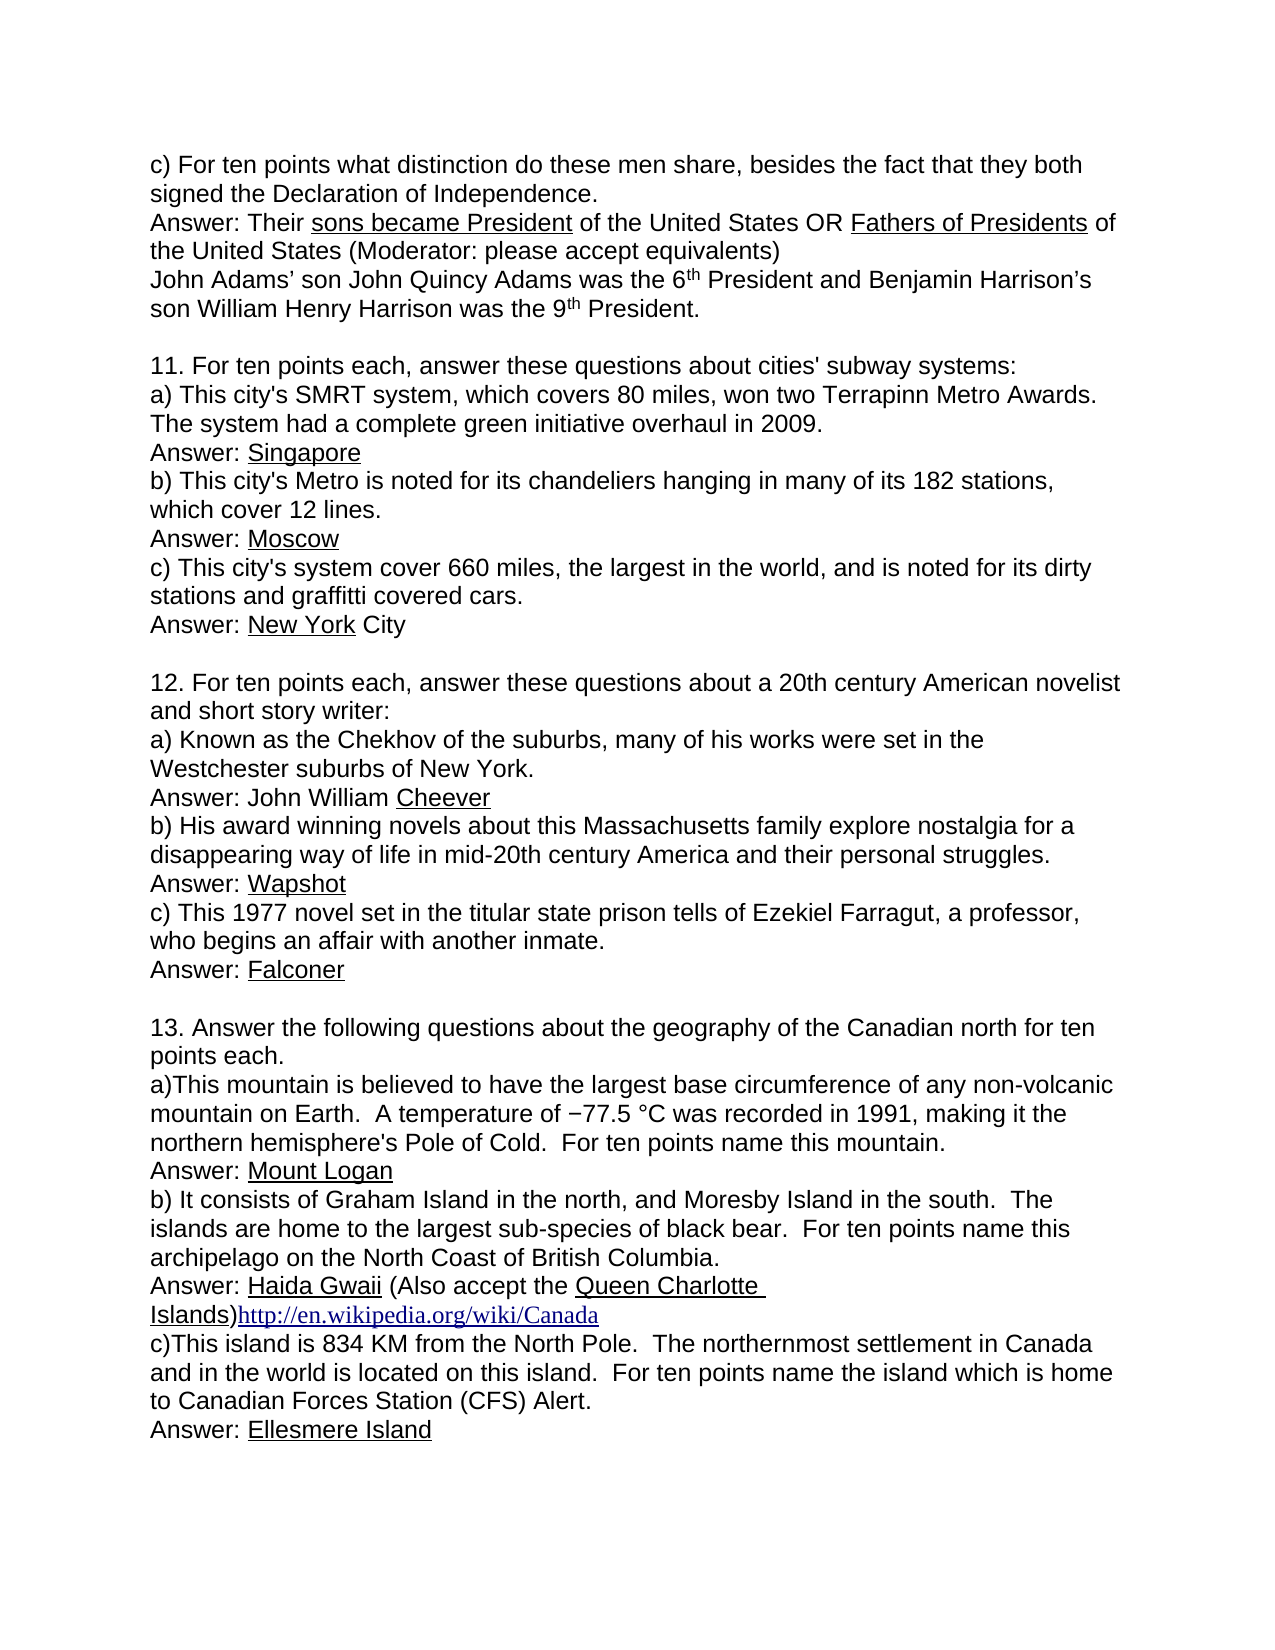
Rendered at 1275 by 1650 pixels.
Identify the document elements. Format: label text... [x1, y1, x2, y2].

text 12. For ten points each, answer these questions about a 20th century American novelist and short story writer: [150, 667, 1125, 725]
text 13. Answer the following questions about the geography of the Canadian north for ten points each. [150, 1012, 1125, 1070]
text Answer: New York City [150, 610, 1125, 639]
text Answer: Wapshot [150, 869, 1125, 897]
text John Adams’ son John Quincy Adams was the 6th President and Benjamin Harrison’s son William Henry Harrison was the 9th President. [150, 265, 1125, 322]
text b) It consists of Graham Island in the north, and Moresby Island in the south. The islands are home to the largest sub-species of black bear. For ten points name this archipelago on the North Coast of British Columbia. [150, 1185, 1125, 1271]
text Answer: Ellesmere Island [150, 1415, 1125, 1444]
text a) This city's SMRT system, which covers 80 miles, won two Terrapinn Metro Awards. The system had a complete green initiative overhaul in 2009. [150, 380, 1125, 437]
text Answer: Haida Gwaii (Also accept the Queen Charlotte Islands)http://en.wikipedia.org/wiki/Canada [150, 1271, 1125, 1329]
text Answer: Falconer [150, 955, 1125, 984]
text Answer: Mount Logan [150, 1156, 1125, 1185]
text b) His award winning novels about this Massachusetts family explore nostalgia for a disappearing way of life in mid-20th century America and their personal struggles. [150, 811, 1125, 869]
text b) This city's Metro is noted for its chandeliers hanging in many of its 182 stations, which cover 12 lines. [150, 466, 1125, 524]
text c) This city's system cover 660 miles, the largest in the world, and is noted for its dirty stations and graffitti covered cars. [150, 552, 1125, 610]
text a) Known as the Chekhov of the suburbs, many of his works were set in the Westchester suburbs of New York. [150, 725, 1125, 782]
text Answer: Moscow [150, 524, 1125, 552]
text c) This 1977 novel set in the titular state prison tells of Ezekiel Farragut, a professor, who begins an affair with another inmate. [150, 897, 1125, 955]
text Answer: Singapore [150, 437, 1125, 466]
text Answer: John William Cheever [150, 782, 1125, 811]
text 11. For ten points each, answer these questions about cities' subway systems: [150, 351, 1125, 380]
text Answer: Their sons became President of the United States OR Fathers of Presidents of the United States (Moderator: please accept equivalents) [150, 207, 1125, 265]
text c)This island is 834 KM from the North Pole. The northernmost settlement in Canada and in the world is located on this island. For ten points name the island which is home to Canadian Forces Station (CFS) Alert. [150, 1329, 1125, 1415]
text a)This mountain is believed to have the largest base circumference of any non-volcanic mountain on Earth. A temperature of −77.5 °C was recorded in 1991, making it the northern hemisphere's Pole of Cold. For ten points name this mountain. [150, 1070, 1125, 1156]
text c) For ten points what distinction do these men share, besides the fact that they both signed the Declaration of Independence. [150, 150, 1125, 207]
